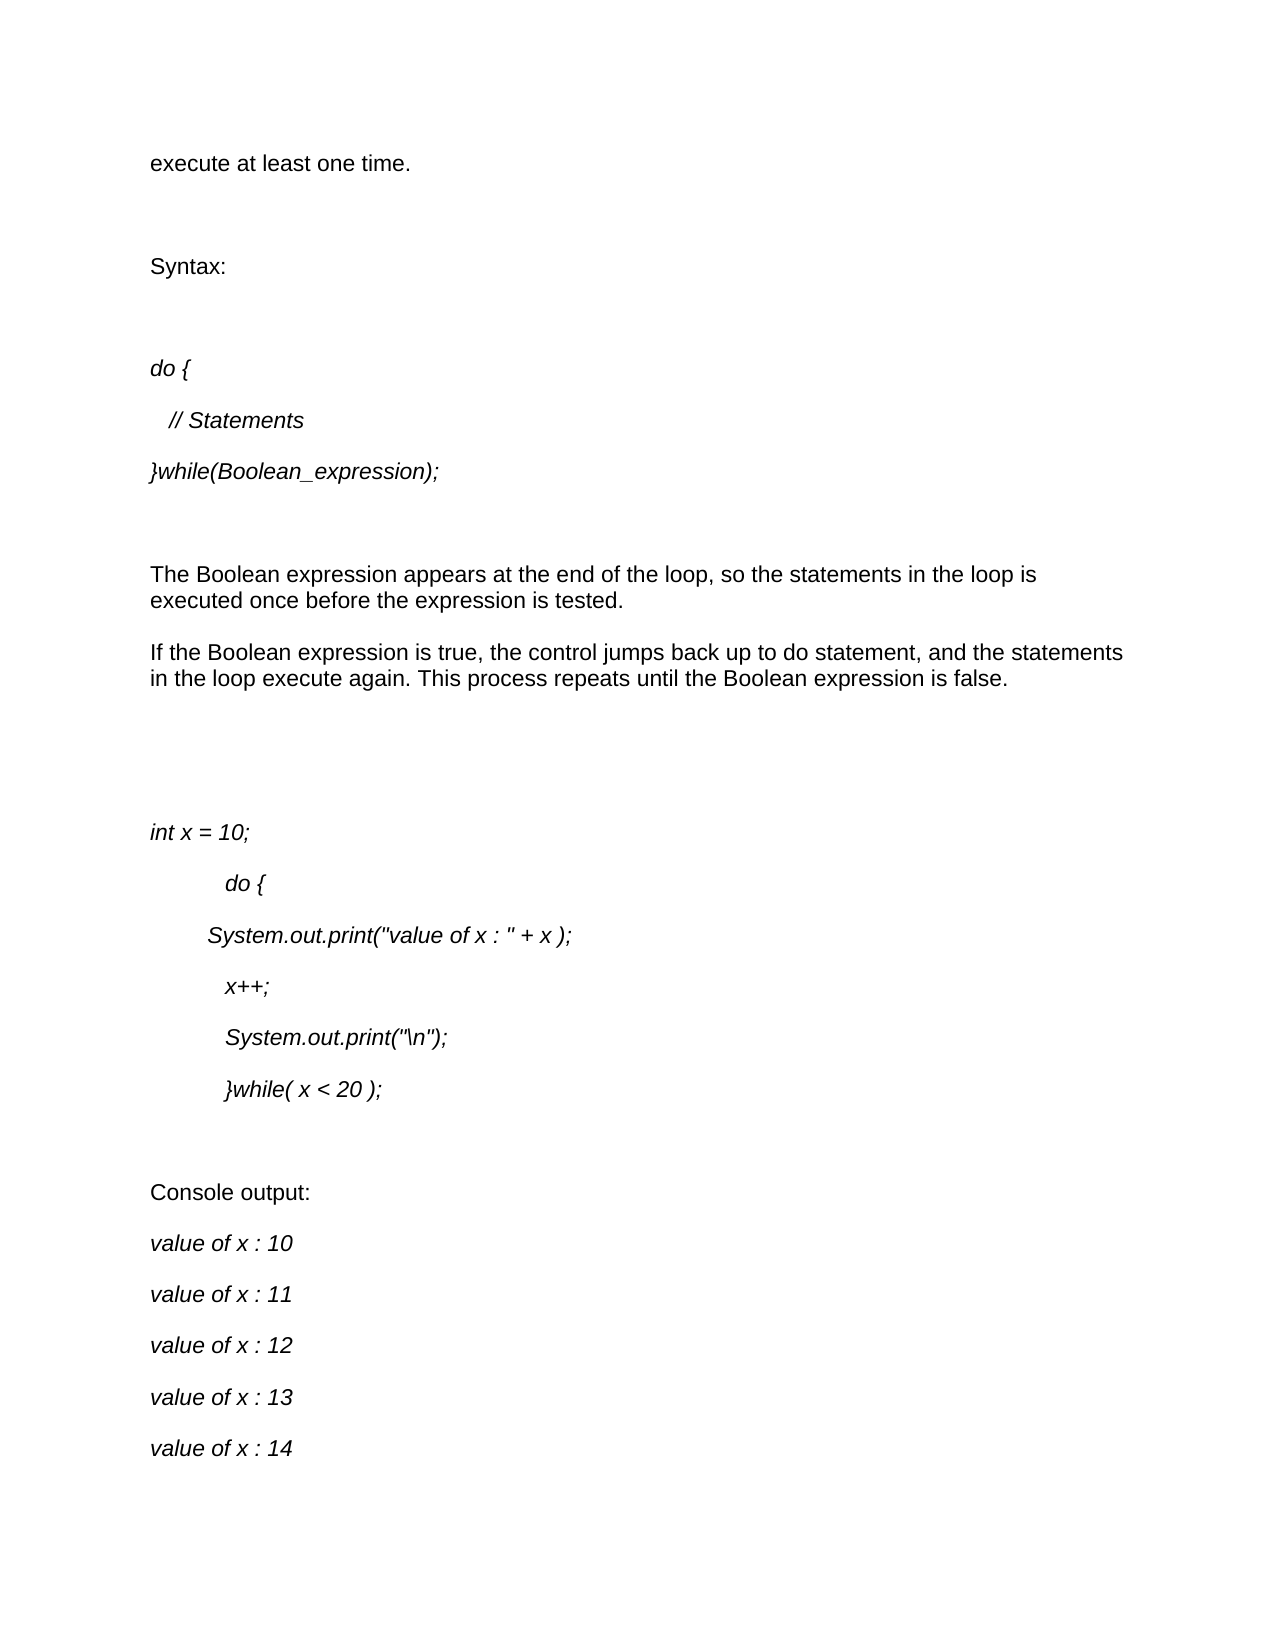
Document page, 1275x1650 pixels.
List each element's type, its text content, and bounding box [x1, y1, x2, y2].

text value of x : 14 [150, 1435, 1125, 1462]
text x++; [150, 973, 1125, 999]
text System.out.print("value of x : " + x ); [150, 922, 1125, 948]
text do { [150, 355, 1125, 382]
text }while(Boolean_expression); [150, 458, 1125, 484]
text value of x : 13 [150, 1384, 1125, 1410]
text Console output: [150, 1178, 1125, 1205]
text value of x : 10 [150, 1230, 1125, 1256]
text Syntax: [150, 253, 1125, 279]
text execute at least one time. [150, 150, 1125, 176]
text System.out.print("\n"); [150, 1024, 1125, 1051]
text value of x : 12 [150, 1332, 1125, 1359]
text int x = 10; [150, 819, 1125, 845]
text // Statements [150, 407, 1125, 433]
text do { [150, 870, 1125, 897]
text If the Boolean expression is true, the control jumps back up to do statement, and the statements in the loop execute again. This process repeats until the Boolean expression is false. [150, 638, 1125, 691]
text The Boolean expression appears at the end of the loop, so the statements in the loop is executed once before the expression is tested. [150, 561, 1125, 613]
text value of x : 11 [150, 1281, 1125, 1307]
text }while( x < 20 ); [150, 1076, 1125, 1102]
